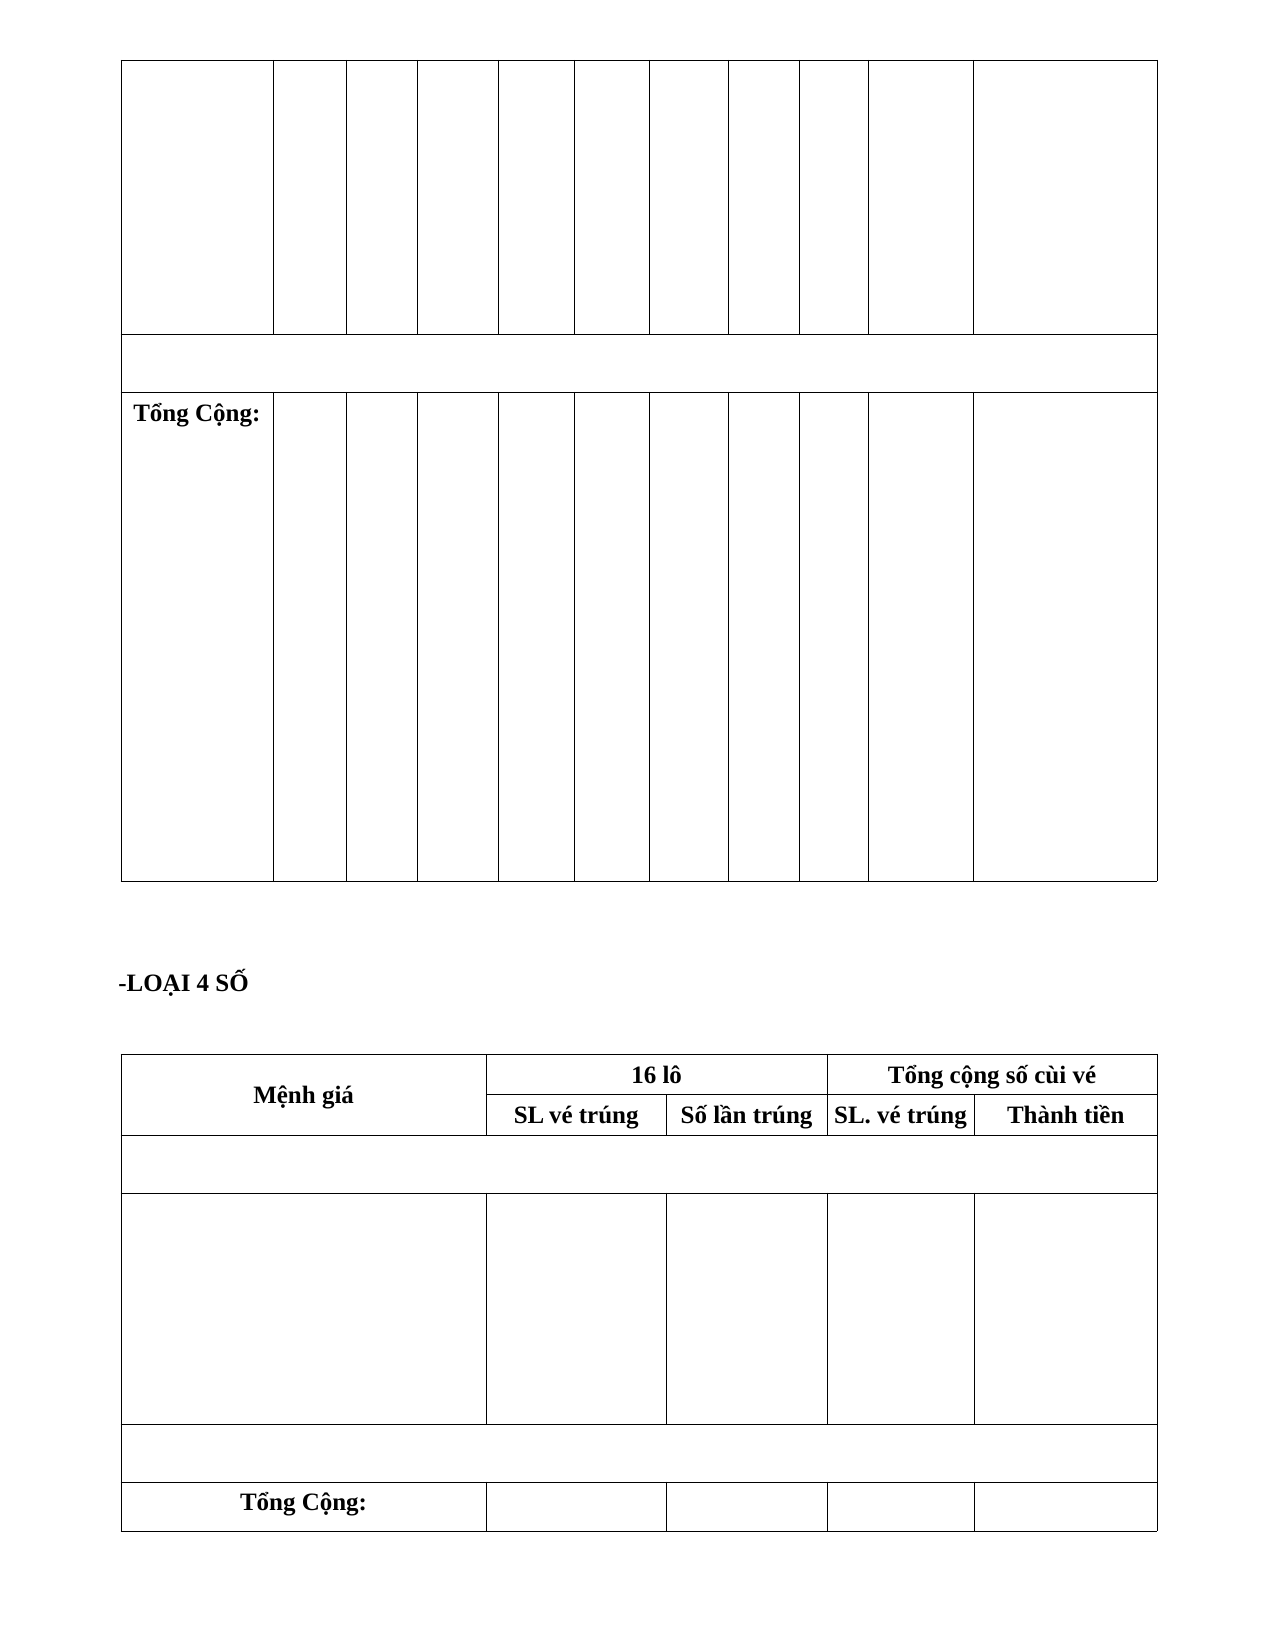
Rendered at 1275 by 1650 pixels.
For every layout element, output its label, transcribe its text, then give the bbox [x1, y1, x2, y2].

table_cell <get_tong_trathuong_3()['sl_3_17']> [729, 393, 799, 881]
text <if test="get_tong_trathuong_4()['tongcong'] <> '0' "> [118, 924, 1157, 953]
table_cell <get_tong_trathuong_3()['tongve']> [869, 393, 973, 881]
table_cell <get_trathuong_3(menhgia)['sl_3_dc']> [418, 61, 498, 333]
table_cell <get_tong_trathuong_3()['sl_3_7_trung']> [650, 393, 728, 881]
table_cell <get_trathuong_3(menhgia)['sl_3_c']> [347, 61, 417, 333]
table_cell <get_trathuong_4(menhgia)['sl_4_16']> [487, 1194, 666, 1423]
table_cell <get_trathuong_3(menhgia)['sl_3_d']> [274, 61, 346, 333]
table_cell Tổng Cộng: [122, 393, 273, 881]
table_header Mệnh giá [122, 1055, 486, 1134]
table_cell Số lần trúng [667, 1095, 827, 1134]
table_cell SL. vé trúng [828, 1095, 974, 1134]
table_cell Tổng Cộng: [122, 1483, 486, 1531]
text </if> [118, 881, 1157, 910]
table_cell <get_tong_trathuong_4()['tongve']> [828, 1483, 974, 1531]
table_cell <get_tong_trathuong_3()['sl_3_dc']> [418, 393, 498, 881]
table_cell <get_tong_trathuong_3()['sl_3_17_trung']> [800, 393, 868, 881]
table_cell <get_tong_trathuong_3()['sl_3_dc_trung']> [499, 393, 574, 881]
table_cell <get_trathuong_3(menhgia)['sl_3_17_trung']> [800, 61, 868, 333]
table_cell <for each="menhgia in get_menh_gia()"> [122, 1136, 1157, 1193]
table_cell <get_tong_trathuong_4()['tongcong']> [975, 1483, 1157, 1531]
table_cell <get_tong_trathuong_3()['sl_3_d']> [274, 393, 346, 881]
table_cell Thành tiền [975, 1095, 1157, 1134]
table_cell <get_tong_trathuong_3()['sl_3_7']> [575, 393, 649, 881]
table_cell <get_trathuong_4(menhgia)['tong_ve']> [828, 1194, 974, 1423]
table_cell </for> [122, 1425, 1157, 1482]
table_cell <get_trathuong_3(menhgia)['sl_3_dc_trung']> [499, 61, 574, 333]
table_header 16 lô [487, 1055, 827, 1094]
table_cell <get_trathuong_3(menhgia)['sl_3_7']> [575, 61, 649, 333]
table_cell <get_tong_trathuong_4()['sl_4_16']> [487, 1483, 666, 1531]
table_cell <get_tong_trathuong_3()['tongcong']> [974, 393, 1157, 881]
table_cell <get_trathuong_4(menhgia)['sl_4_16_trung']> [667, 1194, 827, 1423]
table_cell <get_tong_trathuong_4()['sl_4_16_trung']> [667, 1483, 827, 1531]
table_cell <get_trathuong_3(menhgia)['sl_3_7_trung']> [650, 61, 728, 333]
table_cell <get_trathuong_3(menhgia)['tong_ve']> [869, 61, 973, 333]
table_header Tổng cộng số cùi vé [828, 1055, 1157, 1094]
table_cell <get_tong_trathuong_3()['sl_3_c']> [347, 393, 417, 881]
table_cell <menhgia.name> [122, 61, 273, 333]
table_cell <get_trathuong_3(menhgia)['sl_3_17']> [729, 61, 799, 333]
text -LOẠI 4 SỐ [118, 968, 1157, 996]
table_cell <get_trathuong_3(menhgia)['tong_thanhtien']> [974, 61, 1157, 333]
table_cell <menhgia.name> [122, 1194, 486, 1423]
table_cell SL vé trúng [487, 1095, 666, 1134]
table_cell </for> [122, 335, 1157, 392]
table_cell <get_trathuong_4(menhgia)['tong_thanhtien']> [975, 1194, 1157, 1423]
